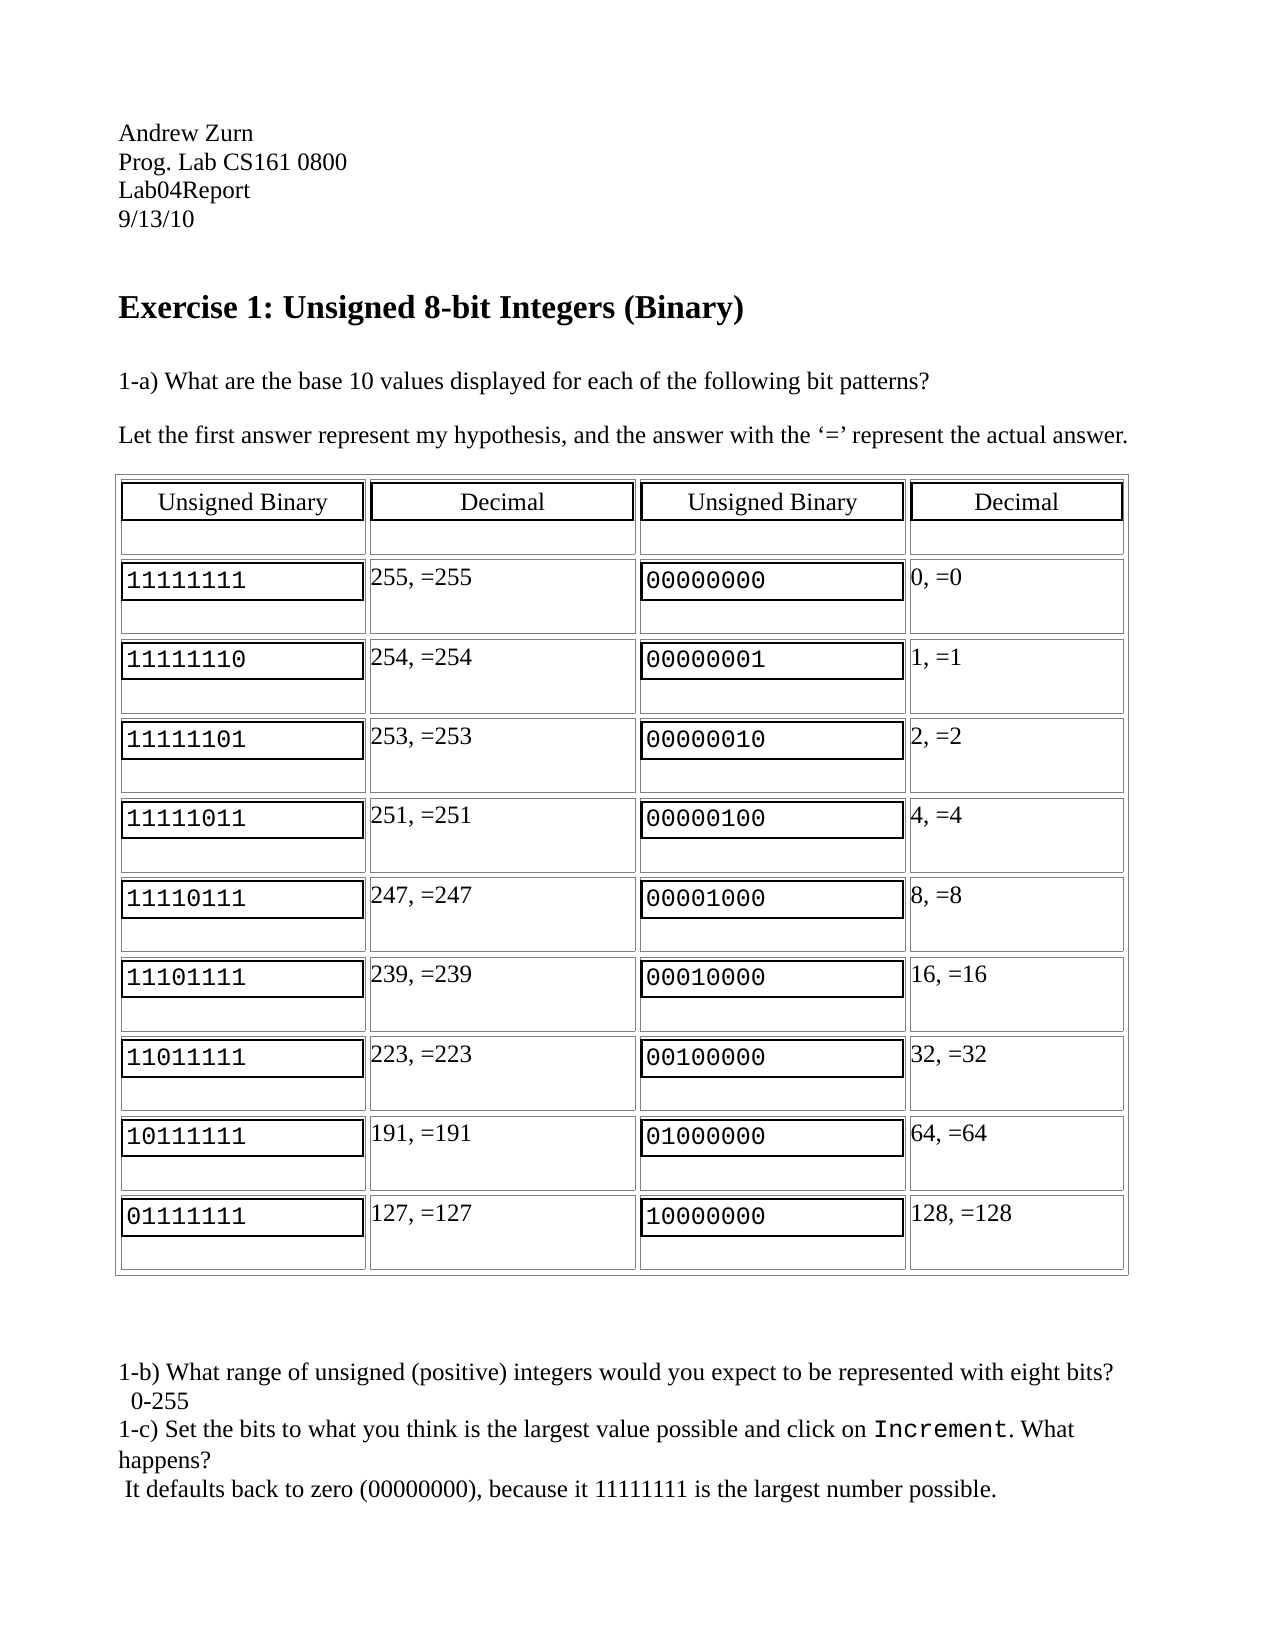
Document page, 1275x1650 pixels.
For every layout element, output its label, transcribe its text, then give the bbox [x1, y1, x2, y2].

table_cell 11110111 [118, 872, 367, 951]
table_cell 251, =251 [368, 792, 637, 872]
table_cell 223, =223 [368, 1031, 637, 1110]
text Prog. Lab CS161 0800 [118, 147, 1157, 176]
table_cell 01000000 [638, 1110, 907, 1190]
table_cell 253, =253 [368, 713, 637, 792]
table_cell 00000000 [638, 554, 907, 633]
table_cell 255, =255 [368, 554, 637, 633]
table_cell 16, =16 [908, 951, 1126, 1031]
text 1-b) What range of unsigned (positive) integers would you expect to be represented with eight bits? 0-255 1-c) Set the bits to what you think is the largest value possible and click on Increment. What happens? It defaults back to zero (00000000), because it 11111111 is the largest number possible. [118, 1328, 1157, 1503]
table_cell 11111111 [118, 554, 367, 633]
subtitle Exercise 1: Unsigned 8-bit Integers (Binary) [118, 287, 1157, 325]
table_cell 64, =64 [908, 1110, 1126, 1190]
table_cell 4, =4 [908, 792, 1126, 872]
table_cell 2, =2 [908, 713, 1126, 792]
table_cell 1, =1 [908, 633, 1126, 713]
table_header Unsigned Binary [638, 475, 907, 554]
table_cell 239, =239 [368, 951, 637, 1031]
table_header Unsigned Binary [118, 475, 367, 554]
table_cell 11111011 [118, 792, 367, 872]
text Andrew Zurn [118, 118, 1157, 147]
table_cell 00000010 [638, 713, 907, 792]
table_cell 127, =127 [368, 1190, 637, 1269]
table_cell 10111111 [118, 1110, 367, 1190]
table_cell 247, =247 [368, 872, 637, 951]
table_cell 11011111 [118, 1031, 367, 1110]
table_cell 254, =254 [368, 633, 637, 713]
table_cell 00100000 [638, 1031, 907, 1110]
text Let the first answer represent my hypothesis, and the answer with the ‘=’ represent the actual answer. [118, 420, 1157, 449]
table_header Decimal [908, 475, 1126, 554]
table_cell 00001000 [638, 872, 907, 951]
table_cell 191, =191 [368, 1110, 637, 1190]
text 1-a) What are the base 10 values displayed for each of the following bit patterns? [118, 366, 1157, 395]
table_cell 8, =8 [908, 872, 1126, 951]
text 9/13/10 [118, 204, 1157, 233]
table_header Decimal [368, 475, 637, 554]
table_cell 128, =128 [908, 1190, 1126, 1269]
table_cell 11111110 [118, 633, 367, 713]
table_cell 11111101 [118, 713, 367, 792]
table_cell 10000000 [638, 1190, 907, 1269]
table_cell 00000100 [638, 792, 907, 872]
table_cell 01111111 [118, 1190, 367, 1269]
table_cell 00000001 [638, 633, 907, 713]
table_cell 0, =0 [908, 554, 1126, 633]
table_cell 11101111 [118, 951, 367, 1031]
table_cell 32, =32 [908, 1031, 1126, 1110]
text Lab04Report [118, 176, 1157, 204]
table_cell 00010000 [638, 951, 907, 1031]
